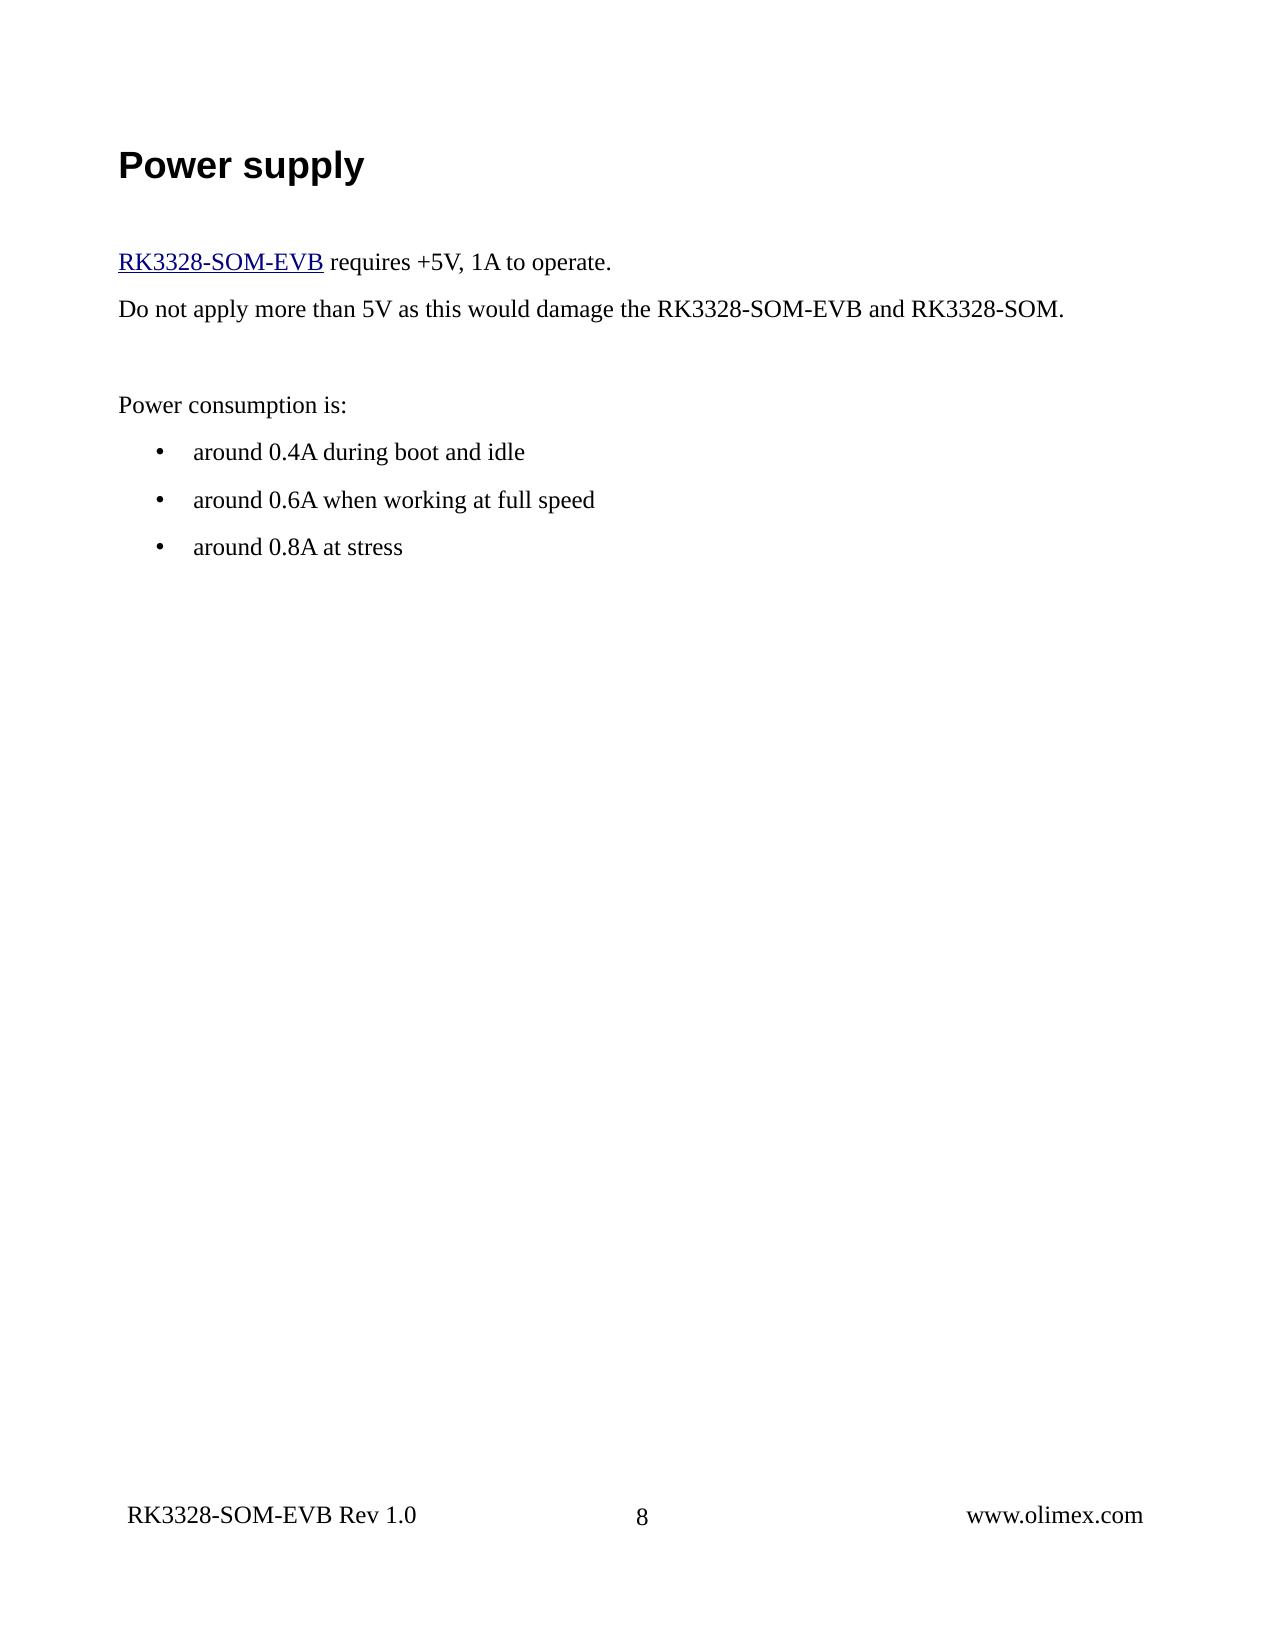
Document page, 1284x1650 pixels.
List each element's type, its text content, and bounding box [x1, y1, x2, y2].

list around 0.6A when working at full speed [156, 485, 1166, 514]
text Do not apply more than 5V as this would damage the RK3328-SOM-EVB and RK3328-SOM. [118, 294, 1166, 323]
text Power consumption is: [118, 390, 1166, 418]
list around 0.4A during boot and idle [156, 437, 1166, 466]
list around 0.8A at stress [156, 532, 1166, 561]
subtitle Power supply [118, 143, 1166, 187]
text RK3328-SOM-EVB requires +5V, 1A to operate. [118, 247, 1166, 276]
